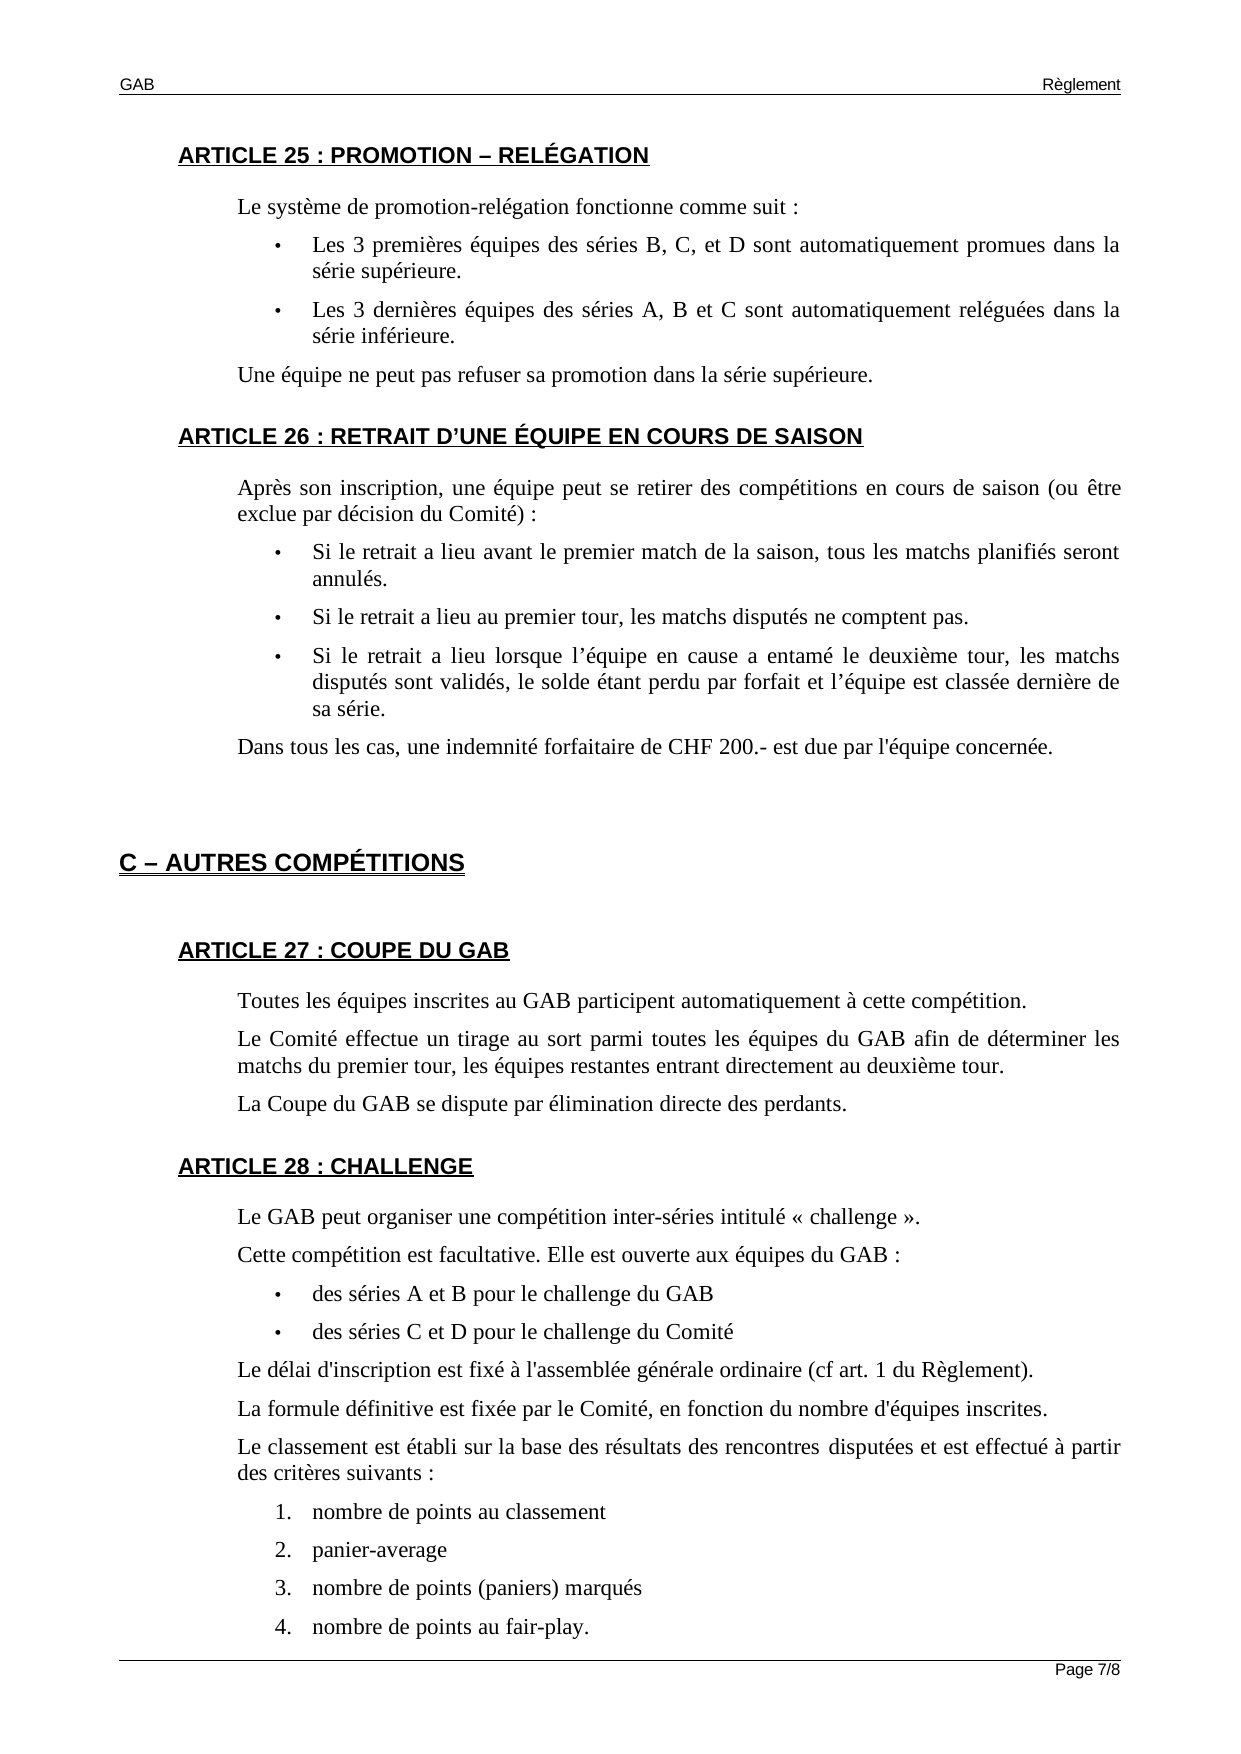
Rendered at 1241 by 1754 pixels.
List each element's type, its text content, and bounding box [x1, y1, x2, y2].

list nombre de points au fair-play. [274, 1613, 1121, 1639]
subtitle ARTICLE 27 : COUPE DU GAB [178, 936, 1121, 963]
list des séries A et B pour le challenge du GAB [274, 1279, 1121, 1306]
text Toutes les équipes inscrites au GAB participent automatiquement à cette compétition. [237, 987, 1121, 1013]
list nombre de points (paniers) marqués [274, 1574, 1121, 1601]
list Les 3 dernières équipes des séries A, B et C sont automatiquement reléguées dans la série inférieure. [274, 296, 1121, 349]
text Une équipe ne peut pas refuser sa promotion dans la série supérieure. [237, 361, 1121, 387]
list nombre de points au classement [274, 1498, 1121, 1524]
list des séries C et D pour le challenge du Comité [274, 1318, 1121, 1344]
subtitle ARTICLE 25 : PROMOTION – RELÉGATION [178, 142, 1121, 169]
text Après son inscription, une équipe peut se retirer des compétitions en cours de saison (ou être exclue par décision du Comité) : [237, 473, 1121, 526]
subtitle ARTICLE 28 : CHALLENGE [178, 1152, 1121, 1179]
text Le classement est établi sur la base des résultats des rencontres disputées et est effectué à partir des critères suivants : [237, 1433, 1121, 1486]
text Le GAB peut organiser une compétition inter-séries intitulé « challenge ». [237, 1203, 1121, 1229]
text Le délai d'inscription est fixé à l'assemblée générale ordinaire (cf art. 1 du Règlement). [237, 1356, 1121, 1383]
list Si le retrait a lieu au premier tour, les matchs disputés ne comptent pas. [274, 603, 1121, 630]
text Le système de promotion-relégation fonctionne comme suit : [237, 192, 1121, 219]
text La Coupe du GAB se dispute par élimination directe des perdants. [237, 1090, 1121, 1117]
subtitle ARTICLE 26 : RETRAIT D’UNE ÉQUIPE EN COURS DE SAISON [178, 423, 1121, 450]
text La formule définitive est fixée par le Comité, en fonction du nombre d'équipes inscrites. [237, 1394, 1121, 1421]
list Les 3 premières équipes des séries B, C, et D sont automatiquement promues dans la série supérieure. [274, 231, 1121, 284]
list Si le retrait a lieu avant le premier match de la saison, tous les matchs planifiés seront annulés. [274, 538, 1121, 591]
list panier-average [274, 1536, 1121, 1562]
list Si le retrait a lieu lorsque l’équipe en cause a entamé le deuxième tour, les matchs disputés sont validés, le solde étant perdu par forfait et l’équipe est classée dernière de sa série. [274, 641, 1121, 721]
text Le Comité effectue un tirage au sort parmi toutes les équipes du GAB afin de déterminer les matchs du premier tour, les équipes restantes entrant directement au deuxième tour. [237, 1025, 1121, 1078]
text Dans tous les cas, une indemnité forfaitaire de CHF 200.- est due par l'équipe concernée. [237, 733, 1121, 759]
subtitle C – AUTRES COMPÉTITIONS [119, 848, 1121, 877]
text Cette compétition est facultative. Elle est ouverte aux équipes du GAB : [237, 1241, 1121, 1268]
